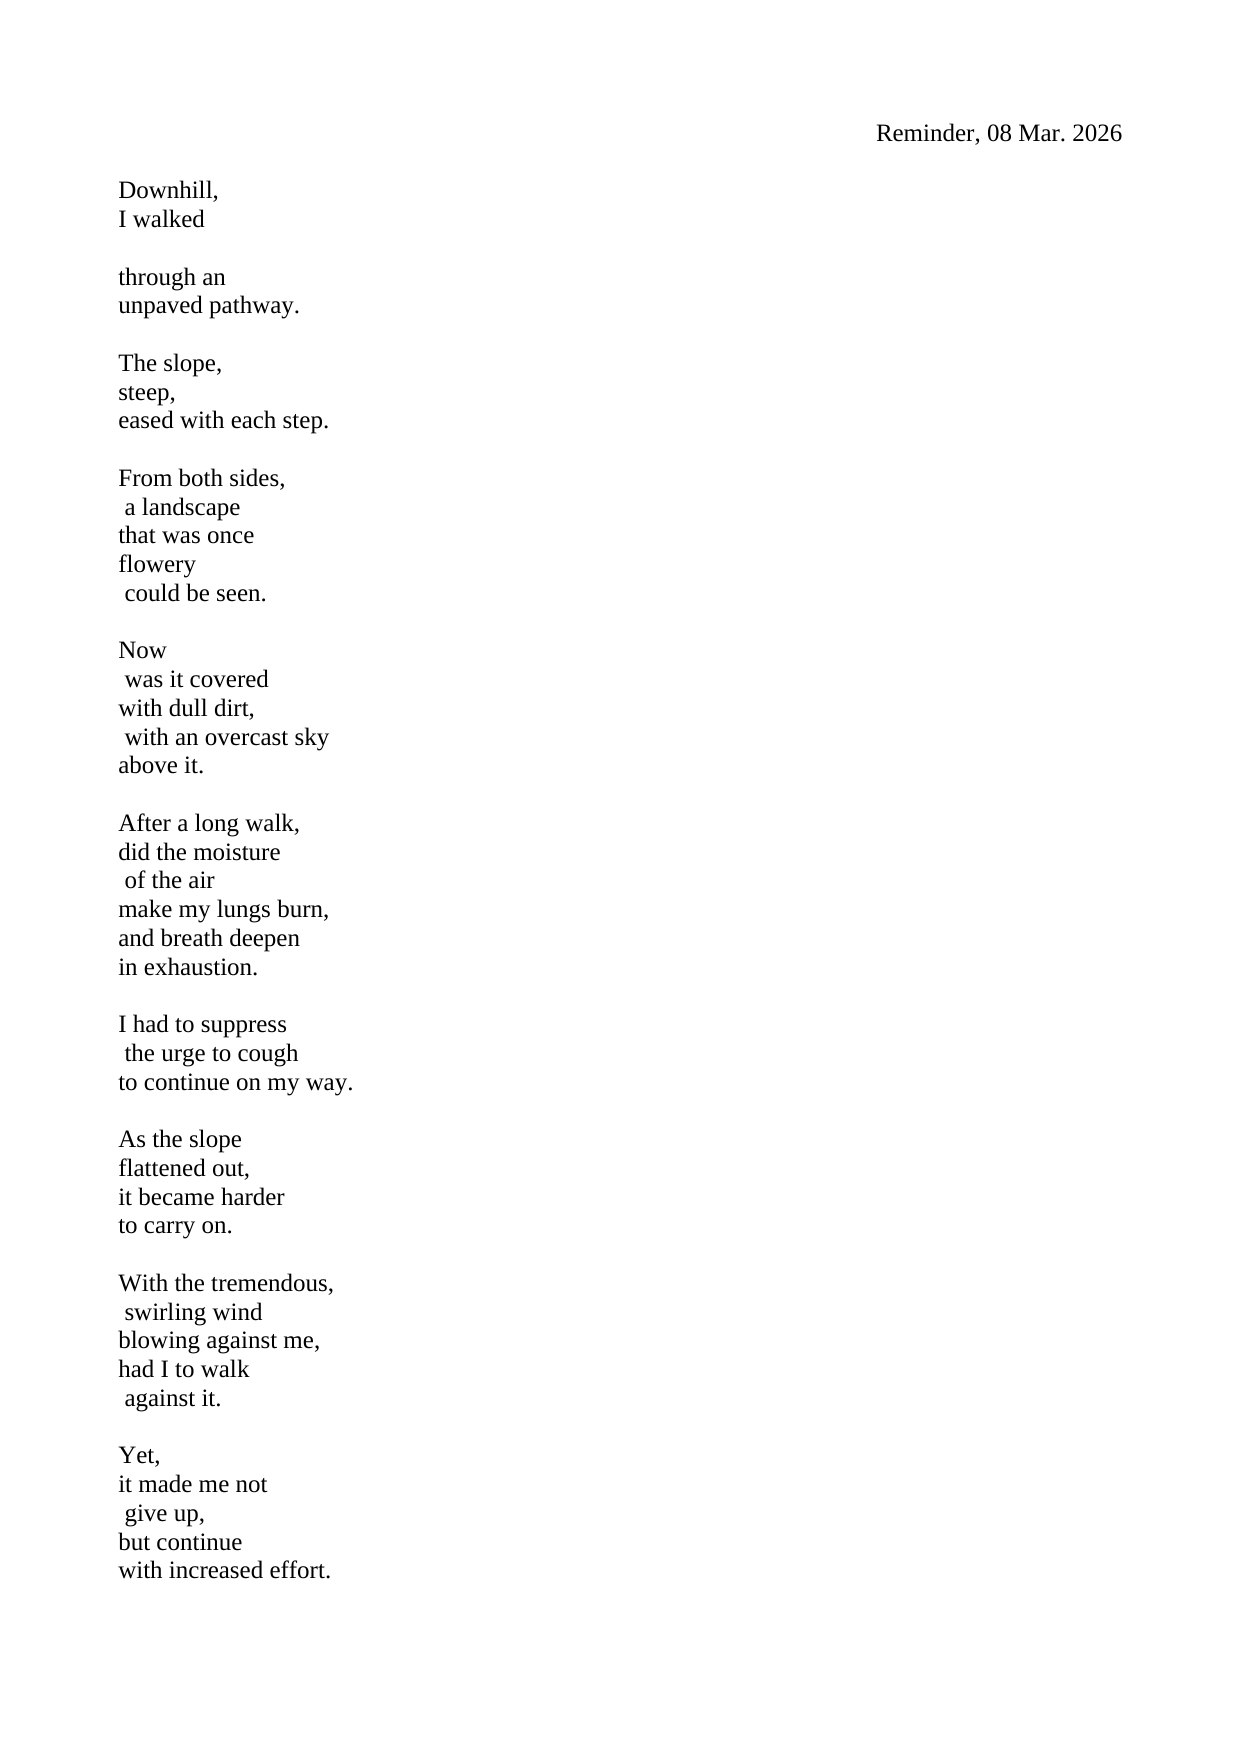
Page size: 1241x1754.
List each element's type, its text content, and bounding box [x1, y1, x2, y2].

text could be seen. [118, 578, 1122, 607]
text to carry on. [118, 1211, 1122, 1239]
text that was once [118, 521, 1122, 549]
text Reminder, 08 Mar. 2026 [118, 118, 1122, 147]
text was it covered [118, 664, 1122, 693]
text it became harder [118, 1182, 1122, 1211]
text with dull dirt, [118, 693, 1122, 722]
text blowing against me, [118, 1326, 1122, 1354]
text but continue [118, 1527, 1122, 1556]
text the urge to cough [118, 1038, 1122, 1067]
text steep, [118, 377, 1122, 406]
text After a long walk, [118, 808, 1122, 837]
text of the air [118, 866, 1122, 894]
text above it. [118, 751, 1122, 779]
text to continue on my way. [118, 1067, 1122, 1096]
text in exhaustion. [118, 952, 1122, 981]
text with increased effort. [118, 1556, 1122, 1584]
text and breath deepen [118, 923, 1122, 952]
text did the moisture [118, 837, 1122, 866]
text it made me not [118, 1469, 1122, 1498]
text eased with each step. [118, 406, 1122, 434]
text flowery [118, 549, 1122, 578]
text had I to walk [118, 1354, 1122, 1383]
text As the slope [118, 1124, 1122, 1153]
text swirling wind [118, 1297, 1122, 1326]
text Yet, [118, 1441, 1122, 1469]
text From both sides, [118, 463, 1122, 492]
text a landscape [118, 492, 1122, 521]
text I had to suppress [118, 1009, 1122, 1038]
text through an [118, 262, 1122, 291]
text unpaved pathway. [118, 291, 1122, 319]
text The slope, [118, 348, 1122, 377]
text against it. [118, 1383, 1122, 1412]
text Downhill, [118, 176, 1122, 204]
text flattened out, [118, 1153, 1122, 1182]
text with an overcast sky [118, 722, 1122, 751]
text I walked [118, 204, 1122, 233]
text make my lungs burn, [118, 894, 1122, 923]
text With the tremendous, [118, 1268, 1122, 1297]
text Now [118, 636, 1122, 664]
text give up, [118, 1498, 1122, 1527]
